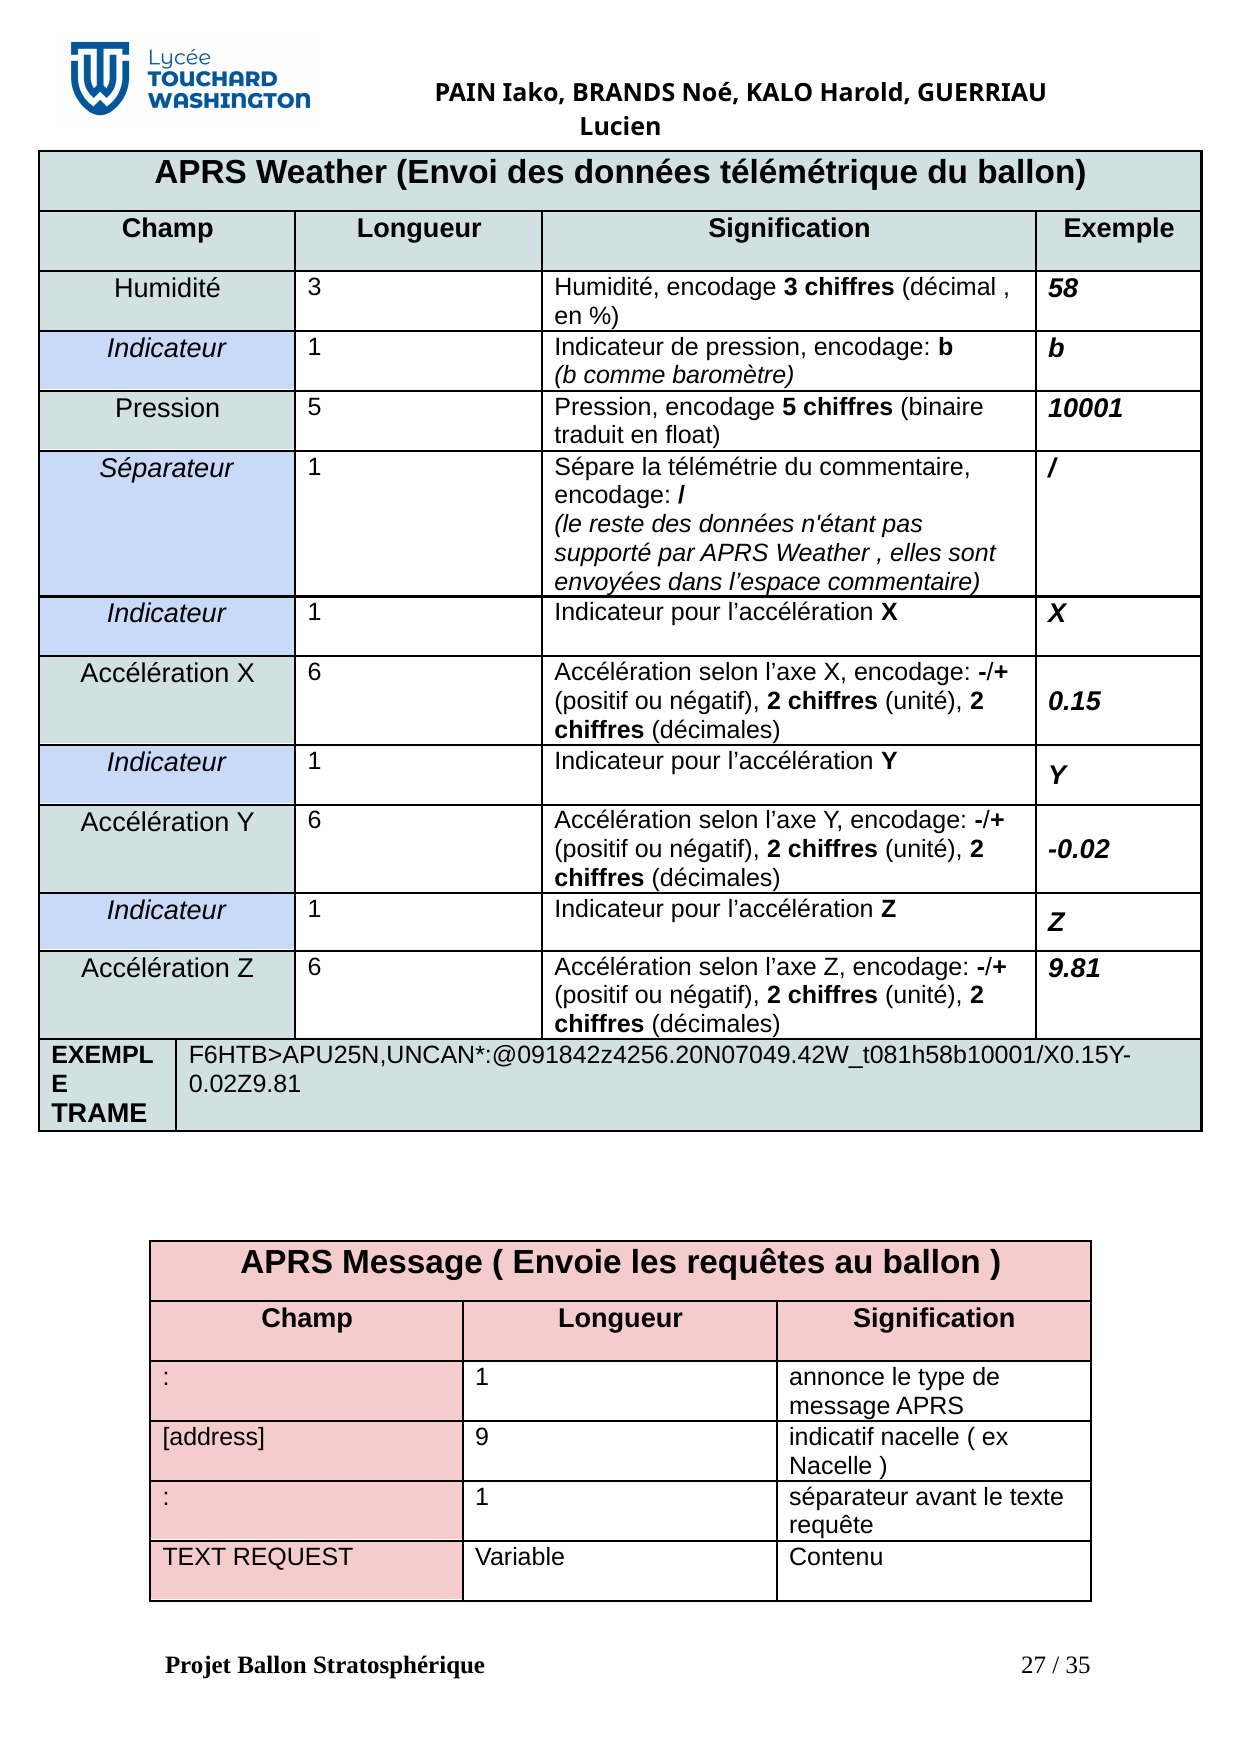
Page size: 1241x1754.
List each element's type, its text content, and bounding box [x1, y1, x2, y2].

table_cell b [1037, 332, 1200, 389]
table_cell 10001 [1037, 392, 1200, 449]
table_cell Longueur [464, 1302, 776, 1360]
table_cell Indicateur [40, 332, 294, 389]
table_cell 1 [296, 332, 541, 389]
table_cell indicatif nacelle ( ex Nacelle ) [778, 1422, 1090, 1480]
table_cell Longueur [296, 212, 541, 270]
table_cell 58 [1037, 272, 1200, 330]
table_cell Humidité [40, 272, 294, 330]
table_cell Pression, encodage 5 chiffres (binaire traduit en float) [543, 392, 1035, 449]
table_cell 6 [296, 952, 541, 1038]
table_cell Accélération Z [40, 952, 294, 1038]
table_header APRS Weather (Envoi des données télémétrique du ballon) [40, 152, 1200, 210]
table_cell 1 [296, 894, 541, 949]
table_cell Indicateur pour l’accélération X [543, 598, 1035, 655]
table_cell Champ [40, 212, 294, 270]
table_cell Indicateur [40, 894, 294, 949]
table_cell Accélération X [40, 657, 294, 743]
table_cell Y [1037, 746, 1200, 803]
table_cell Signification [543, 212, 1035, 270]
table_cell 9.81 [1037, 952, 1200, 1038]
table_cell Champ [151, 1302, 462, 1360]
table_cell Z [1037, 894, 1200, 949]
table_cell 6 [296, 806, 541, 892]
table_cell Indicateur [40, 746, 294, 803]
table_cell Accélération selon l’axe Y, encodage: -/+ (positif ou négatif), 2 chiffres (unité), 2 chiffres (décimales) [543, 806, 1035, 892]
table_cell Signification [778, 1302, 1090, 1360]
table_cell : [151, 1482, 462, 1539]
table_cell annonce le type de message APRS [778, 1362, 1090, 1420]
table_cell / [1037, 452, 1200, 595]
table_cell Humidité, encodage 3 chiffres (décimal , en %) [543, 272, 1035, 330]
table_cell Accélération selon l’axe X, encodage: -/+ (positif ou négatif), 2 chiffres (unité), 2 chiffres (décimales) [543, 657, 1035, 743]
table_cell X [1037, 598, 1200, 655]
table_cell 3 [296, 272, 541, 330]
table_cell 1 [296, 598, 541, 655]
table_cell Pression [40, 392, 294, 449]
table_cell Contenu [778, 1542, 1090, 1599]
table_cell séparateur avant le texte requête [778, 1482, 1090, 1539]
table_header APRS Message ( Envoie les requêtes au ballon ) [151, 1242, 1090, 1300]
table_cell 6 [296, 657, 541, 743]
table_cell 9 [464, 1422, 776, 1480]
table_cell EXEMPLE TRAME [40, 1040, 175, 1130]
table_cell F6HTB>APU25N,UNCAN*:@091842z4256.20N07049.42W_t081h58b10001/X0.15Y-0.02Z9.81 [177, 1040, 1200, 1130]
table_cell Indicateur pour l’accélération Y [543, 746, 1035, 803]
table_cell -0.02 [1037, 806, 1200, 892]
table_cell TEXT REQUEST [151, 1542, 462, 1599]
table_cell Variable [464, 1542, 776, 1599]
table_cell Séparateur [40, 452, 294, 595]
table_cell Accélération selon l’axe Z, encodage: -/+ (positif ou négatif), 2 chiffres (unité), 2 chiffres (décimales) [543, 952, 1035, 1038]
table_cell 1 [464, 1482, 776, 1539]
table_cell : [151, 1362, 462, 1420]
table_cell Exemple [1037, 212, 1200, 270]
table_cell Indicateur de pression, encodage: b (b comme baromètre) [543, 332, 1035, 389]
picture [59, 37, 318, 126]
table_cell 1 [464, 1362, 776, 1420]
table_cell Indicateur pour l’accélération Z [543, 894, 1035, 949]
table_cell Accélération Y [40, 806, 294, 892]
table_cell Sépare la télémétrie du commentaire, encodage: / (le reste des données n'étant pas supporté par APRS Weather , elles sont envoyées dans l’espace commentaire) [543, 452, 1035, 595]
table_cell 1 [296, 746, 541, 803]
table_cell [address] [151, 1422, 462, 1480]
table_cell 1 [296, 452, 541, 595]
table_cell 0.15 [1037, 657, 1200, 743]
table_cell Indicateur [40, 598, 294, 655]
table_cell 5 [296, 392, 541, 449]
